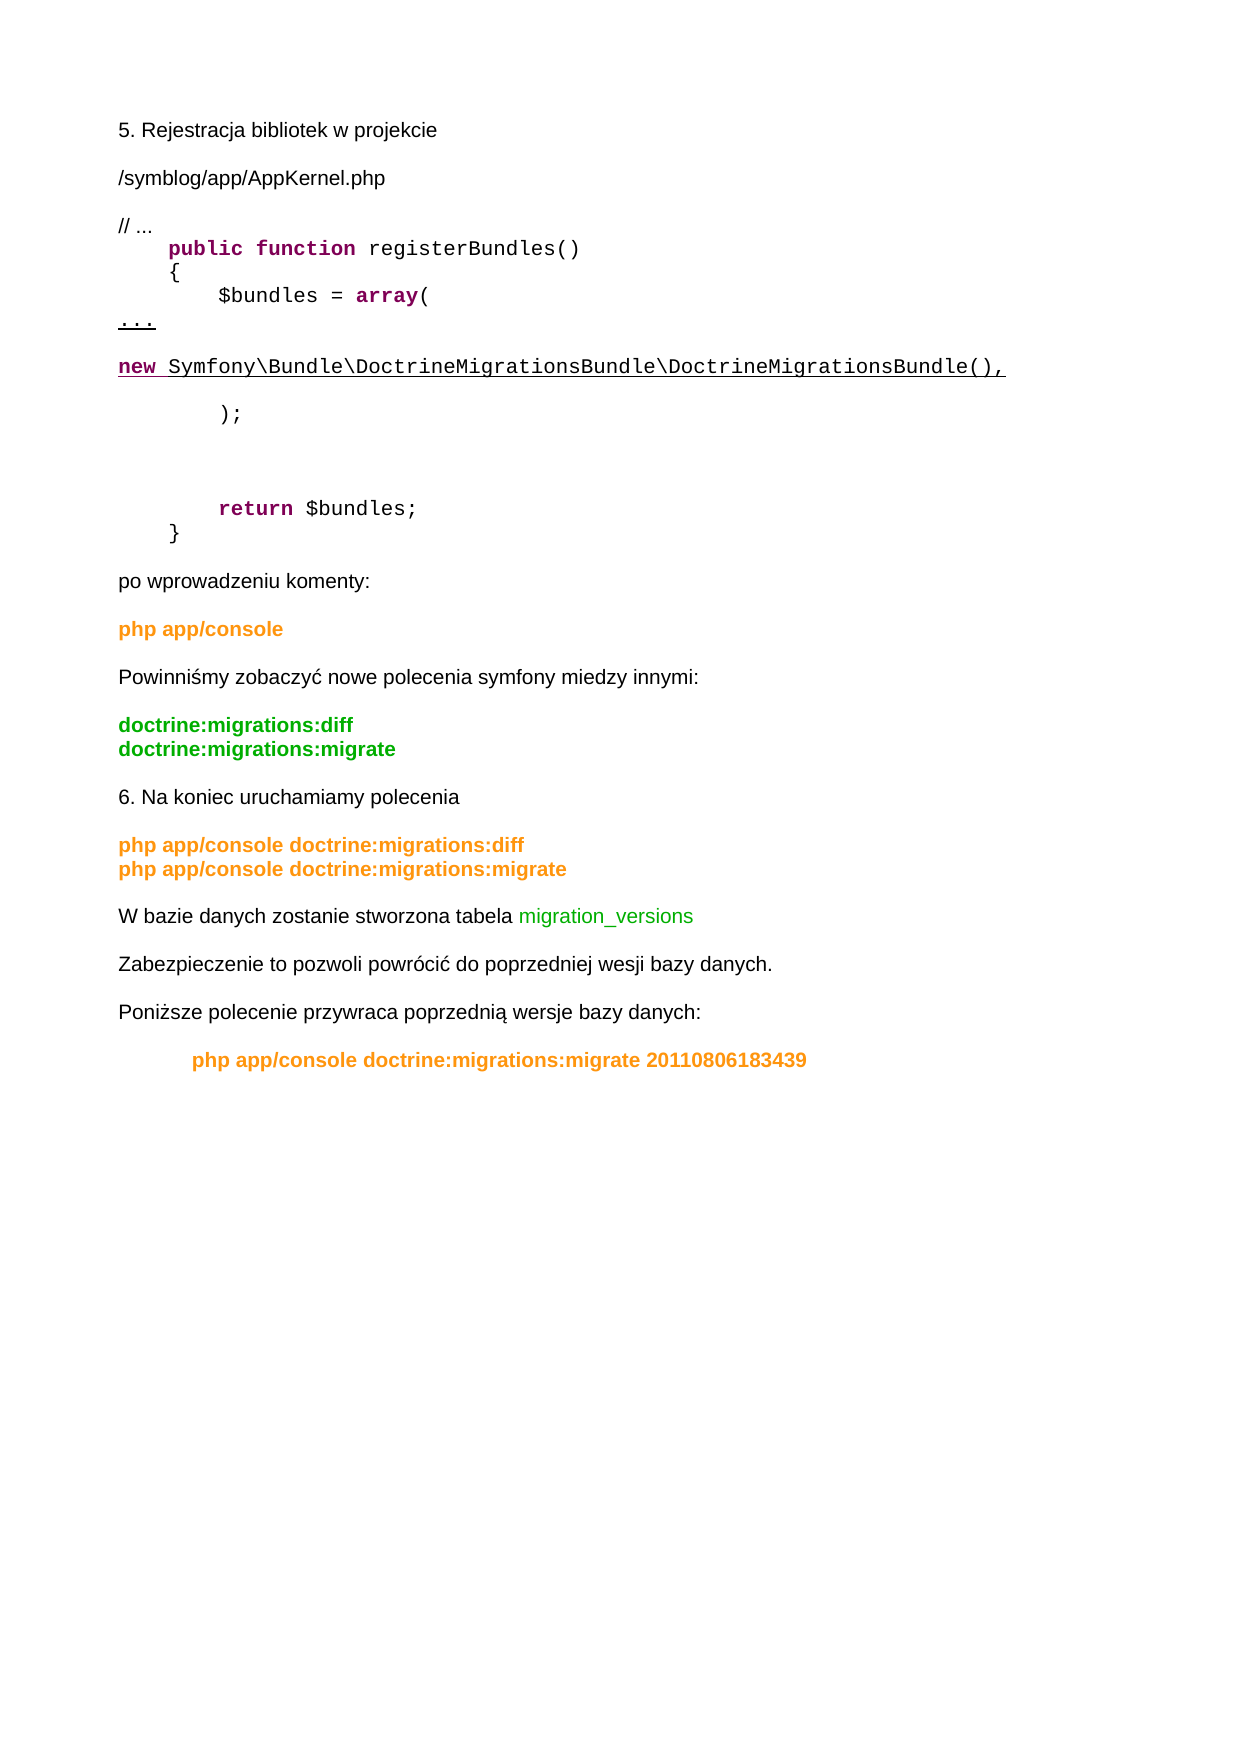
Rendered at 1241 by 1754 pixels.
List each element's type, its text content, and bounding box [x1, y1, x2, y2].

text php app/console doctrine:migrations:migrate [118, 856, 1122, 880]
text php app/console [118, 617, 1122, 641]
text } [118, 522, 1122, 545]
text ... [118, 309, 1122, 332]
text doctrine:migrations:migrate [118, 737, 1122, 761]
text ); [118, 403, 1122, 427]
text { [118, 262, 1122, 285]
text php app/console doctrine:migrations:migrate 20110806183439 [118, 1048, 1122, 1072]
text Zabezpieczenie to pozwoli powrócić do poprzedniej wesji bazy danych. [118, 952, 1122, 976]
text // ... [118, 214, 1122, 238]
text return $bundles; [118, 498, 1122, 522]
text new Symfony\Bundle\DoctrineMigrationsBundle\DoctrineMigrationsBundle(), [118, 356, 1122, 380]
text doctrine:migrations:diff [118, 713, 1122, 737]
text po wprowadzeniu komenty: [118, 569, 1122, 593]
text Poniższe polecenie przywraca poprzednią wersje bazy danych: [118, 1000, 1122, 1024]
text 6. Na koniec uruchamiamy polecenia [118, 784, 1122, 808]
text php app/console doctrine:migrations:diff [118, 832, 1122, 856]
text W bazie danych zostanie stworzona tabela migration_versions [118, 904, 1122, 928]
text /symblog/app/AppKernel.php [118, 166, 1122, 190]
text 5. Rejestracja bibliotek w projekcie [118, 118, 1122, 142]
text $bundles = array( [118, 285, 1122, 309]
text public function registerBundles() [118, 238, 1122, 262]
text Powinniśmy zobaczyć nowe polecenia symfony miedzy innymi: [118, 665, 1122, 689]
